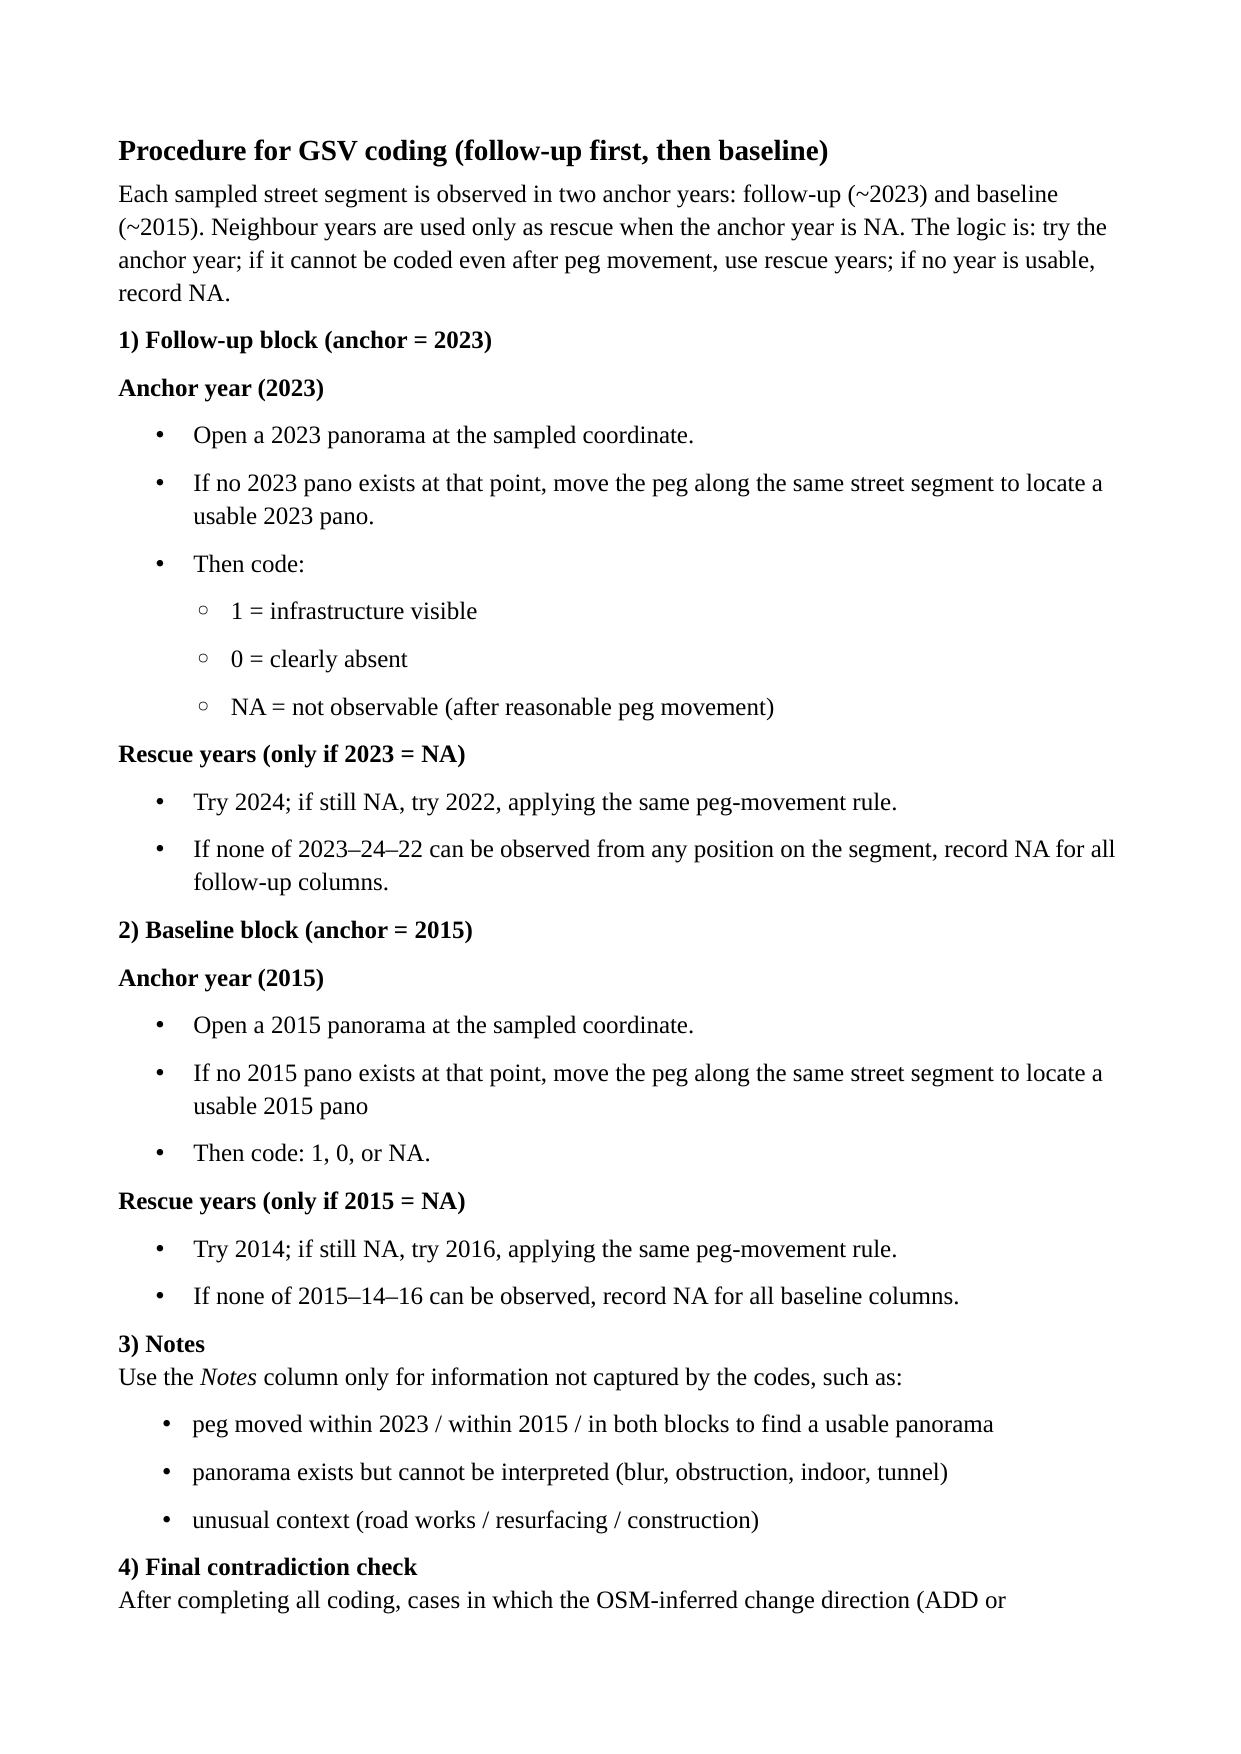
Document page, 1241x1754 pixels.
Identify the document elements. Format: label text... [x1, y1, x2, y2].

text 4) Final contradiction check After completing all coding, cases in which the OSM-inferred change direction (ADD or [118, 1552, 1122, 1614]
text Each sampled street segment is observed in two anchor years: follow-up (~2023) and baseline (~2015). Neighbour years are used only as rescue when the anchor year is NA. The logic is: try the anchor year; if it cannot be coded even after peg movement, use rescue years; if no year is usable, record NA. [118, 179, 1122, 307]
list 1 = infrastructure visible [193, 596, 1122, 625]
list Open a 2023 panorama at the sampled coordinate. [156, 421, 1122, 449]
list Try 2014; if still NA, try 2016, applying the same peg-movement rule. [156, 1234, 1122, 1262]
text Anchor year (2023) [118, 373, 1122, 402]
list 0 = clearly absent [193, 644, 1122, 673]
list If none of 2023–24–22 can be observed from any position on the segment, record NA for all follow-up columns. [156, 834, 1122, 896]
text 3) Notes Use the Notes column only for information not captured by the codes, such as: [118, 1329, 1122, 1391]
list If none of 2015–14–16 can be observed, record NA for all baseline columns. [156, 1281, 1122, 1310]
list panorama exists but cannot be interpreted (blur, obstruction, indoor, tunnel) [162, 1457, 1122, 1486]
list peg moved within 2023 / within 2015 / in both blocks to find a usable panorama [162, 1409, 1122, 1438]
list Try 2024; if still NA, try 2022, applying the same peg-movement rule. [156, 787, 1122, 816]
list Then code: 1, 0, or NA. [156, 1138, 1122, 1167]
list NA = not observable (after reasonable peg movement) [193, 692, 1122, 720]
list Open a 2015 panorama at the sampled coordinate. [156, 1010, 1122, 1039]
list Then code: [156, 549, 1122, 578]
text Anchor year (2015) [118, 963, 1122, 991]
list If no 2015 pano exists at that point, move the peg along the same street segment to locate a usable 2015 pano [156, 1058, 1122, 1120]
text Rescue years (only if 2015 = NA) [118, 1186, 1122, 1215]
text Rescue years (only if 2023 = NA) [118, 739, 1122, 768]
list If no 2023 pano exists at that point, move the peg along the same street segment to locate a usable 2023 pano. [156, 468, 1122, 530]
text 1) Follow-up block (anchor = 2023) [118, 325, 1122, 354]
text 2) Baseline block (anchor = 2015) [118, 915, 1122, 944]
list unusual context (road works / resurfacing / construction) [162, 1505, 1122, 1533]
subtitle Procedure for GSV coding (follow-up first, then baseline) [118, 133, 1122, 166]
